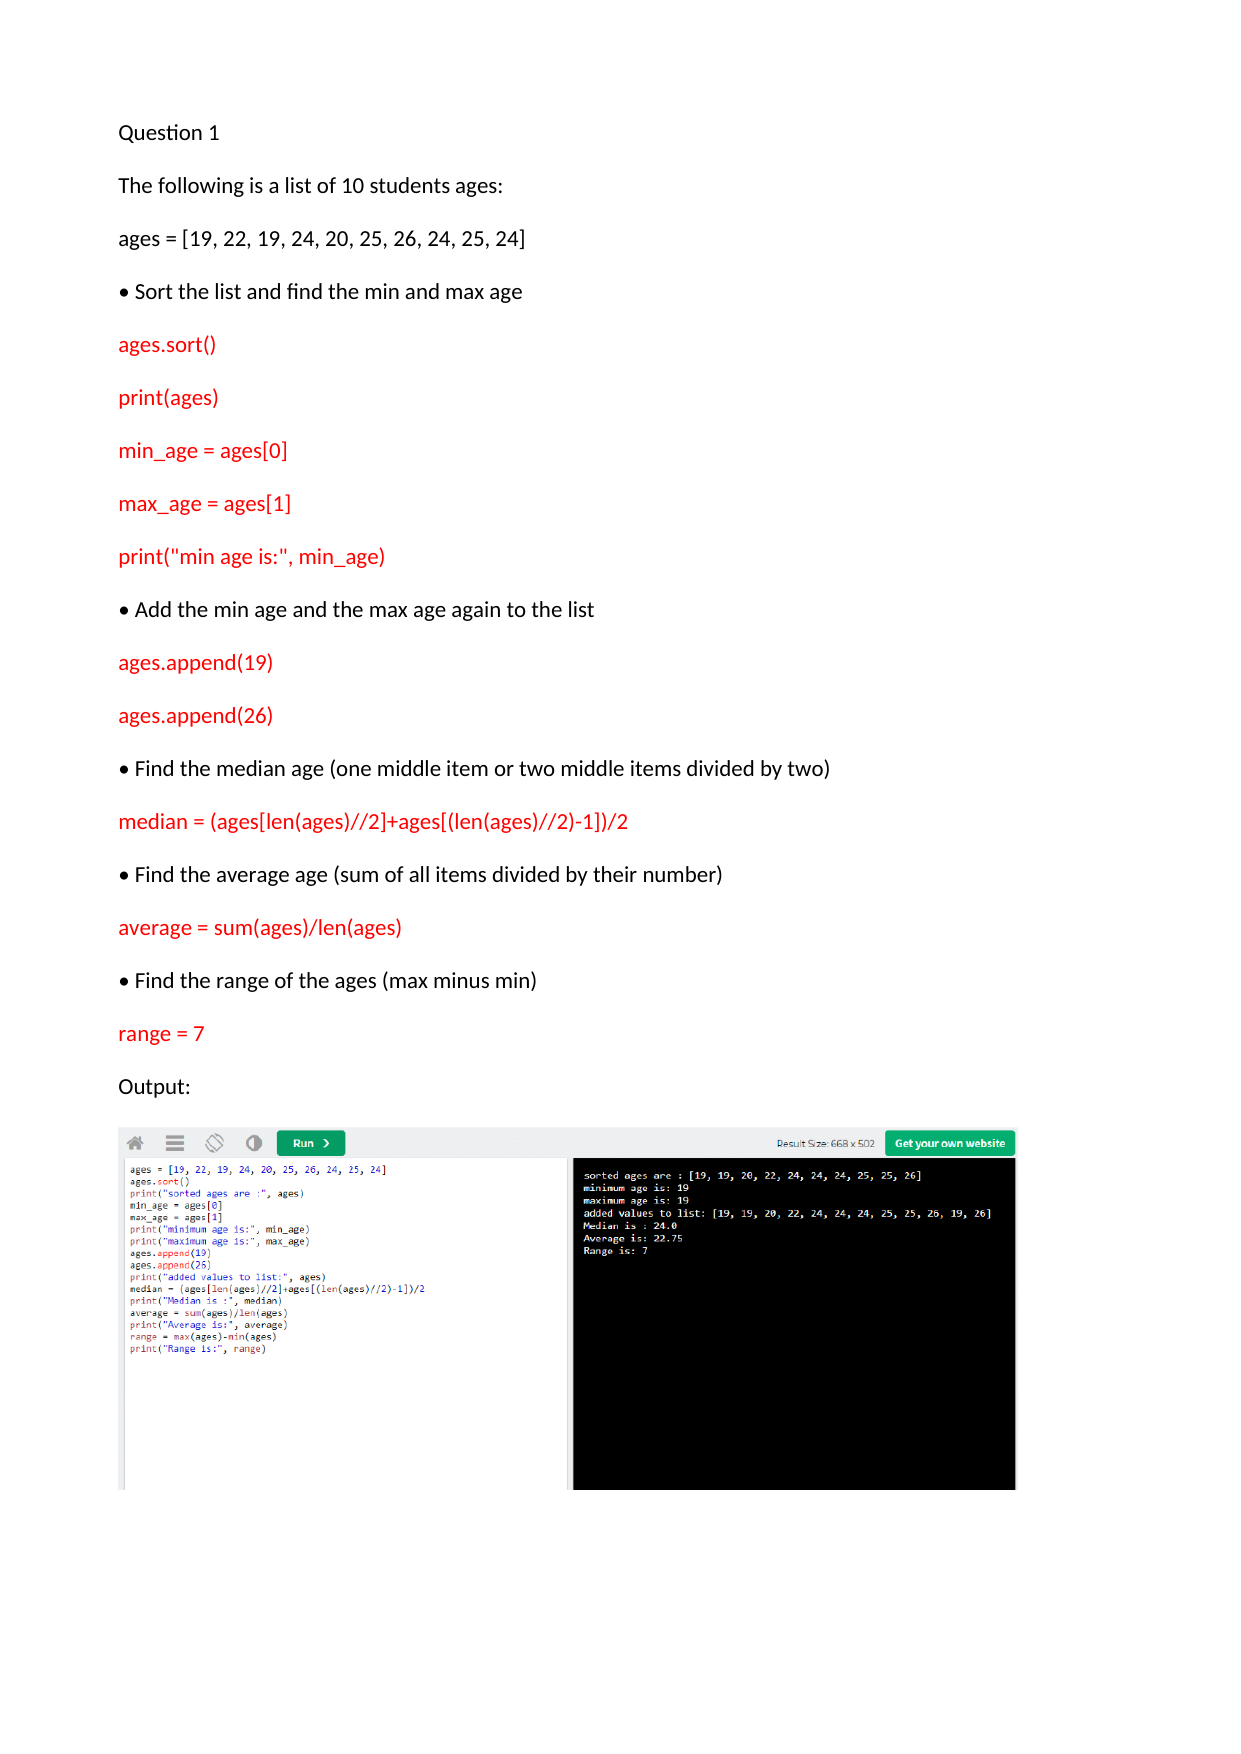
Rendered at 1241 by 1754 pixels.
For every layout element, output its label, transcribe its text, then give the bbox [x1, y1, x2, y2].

text The following is a list of 10 students ages: [118, 171, 1122, 199]
text ages.append(19) [118, 648, 1122, 676]
text print(ages) [118, 383, 1122, 411]
text • Find the average age (sum of all items divided by their number) [118, 860, 1122, 888]
text median = (ages[len(ages)//2]+ages[(len(ages)//2)-1])/2 [118, 807, 1122, 835]
text ages.append(26) [118, 701, 1122, 729]
text ages.sort() [118, 330, 1122, 358]
text min_age = ages[0] [118, 436, 1122, 464]
text • Add the min age and the max age again to the list [118, 595, 1122, 623]
text Question 1 [118, 118, 1122, 146]
text • Find the range of the ages (max minus min) [118, 966, 1122, 994]
text max_age = ages[1] [118, 489, 1122, 517]
text range = 7 [118, 1019, 1122, 1047]
text • Find the median age (one middle item or two middle items divided by two) [118, 754, 1122, 782]
text ages = [19, 22, 19, 24, 20, 25, 26, 24, 25, 24] [118, 224, 1122, 252]
text average = sum(ages)/len(ages) [118, 913, 1122, 941]
text print("min age is:", min_age) [118, 542, 1122, 570]
text Output: [118, 1072, 1122, 1101]
text • Sort the list and find the min and max age [118, 277, 1122, 305]
